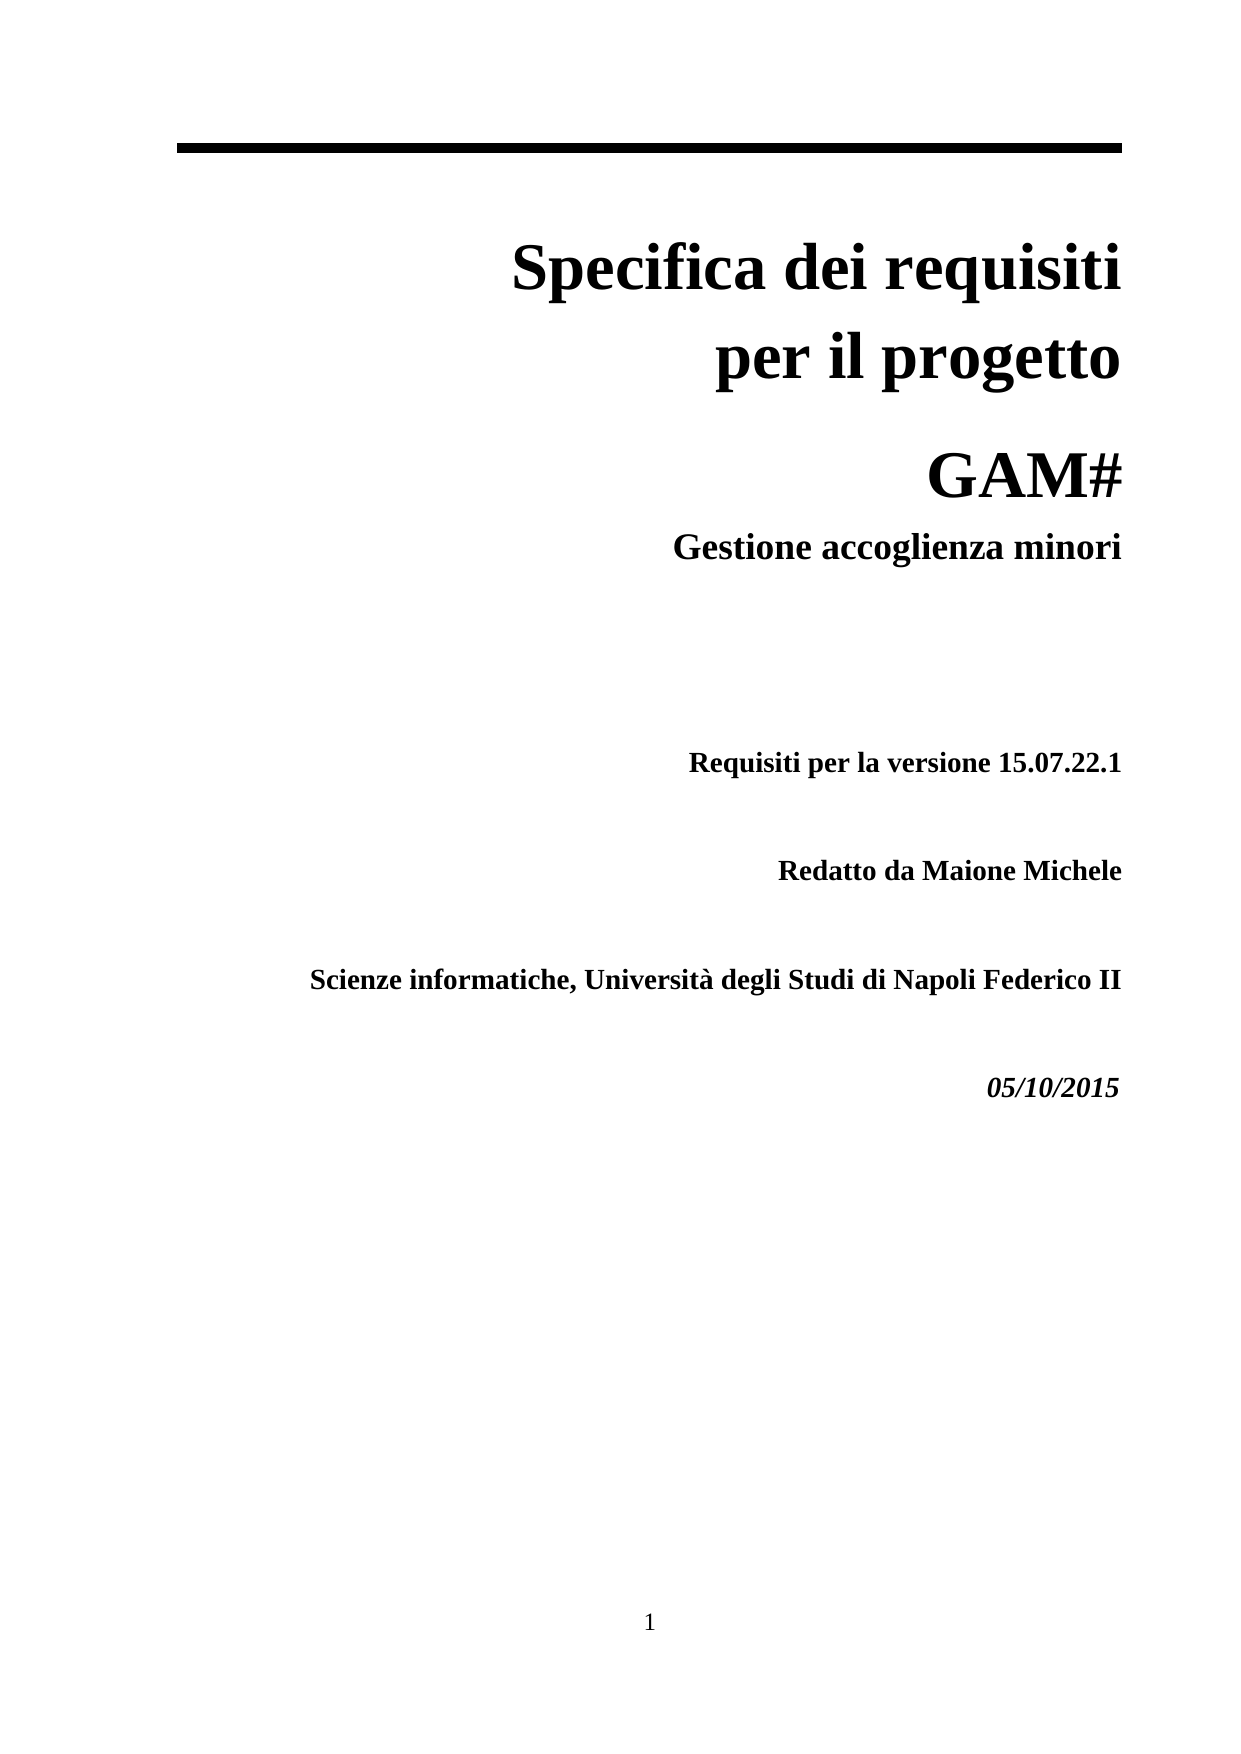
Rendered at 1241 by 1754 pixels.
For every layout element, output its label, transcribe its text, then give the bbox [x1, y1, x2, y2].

text 05/10/2015 [177, 1071, 1122, 1104]
subtitle per il progetto [177, 317, 1122, 393]
text Gestione accoglienza minori [177, 524, 1122, 567]
text Scienze informatiche, Università degli Studi di Napoli Federico II [177, 962, 1122, 996]
subtitle Specifica dei requisiti [177, 227, 1122, 304]
subtitle GAM# [177, 435, 1122, 512]
text Requisiti per la versione 15.07.22.1 [177, 745, 1122, 778]
text Redatto da Maione Michele [177, 853, 1122, 887]
